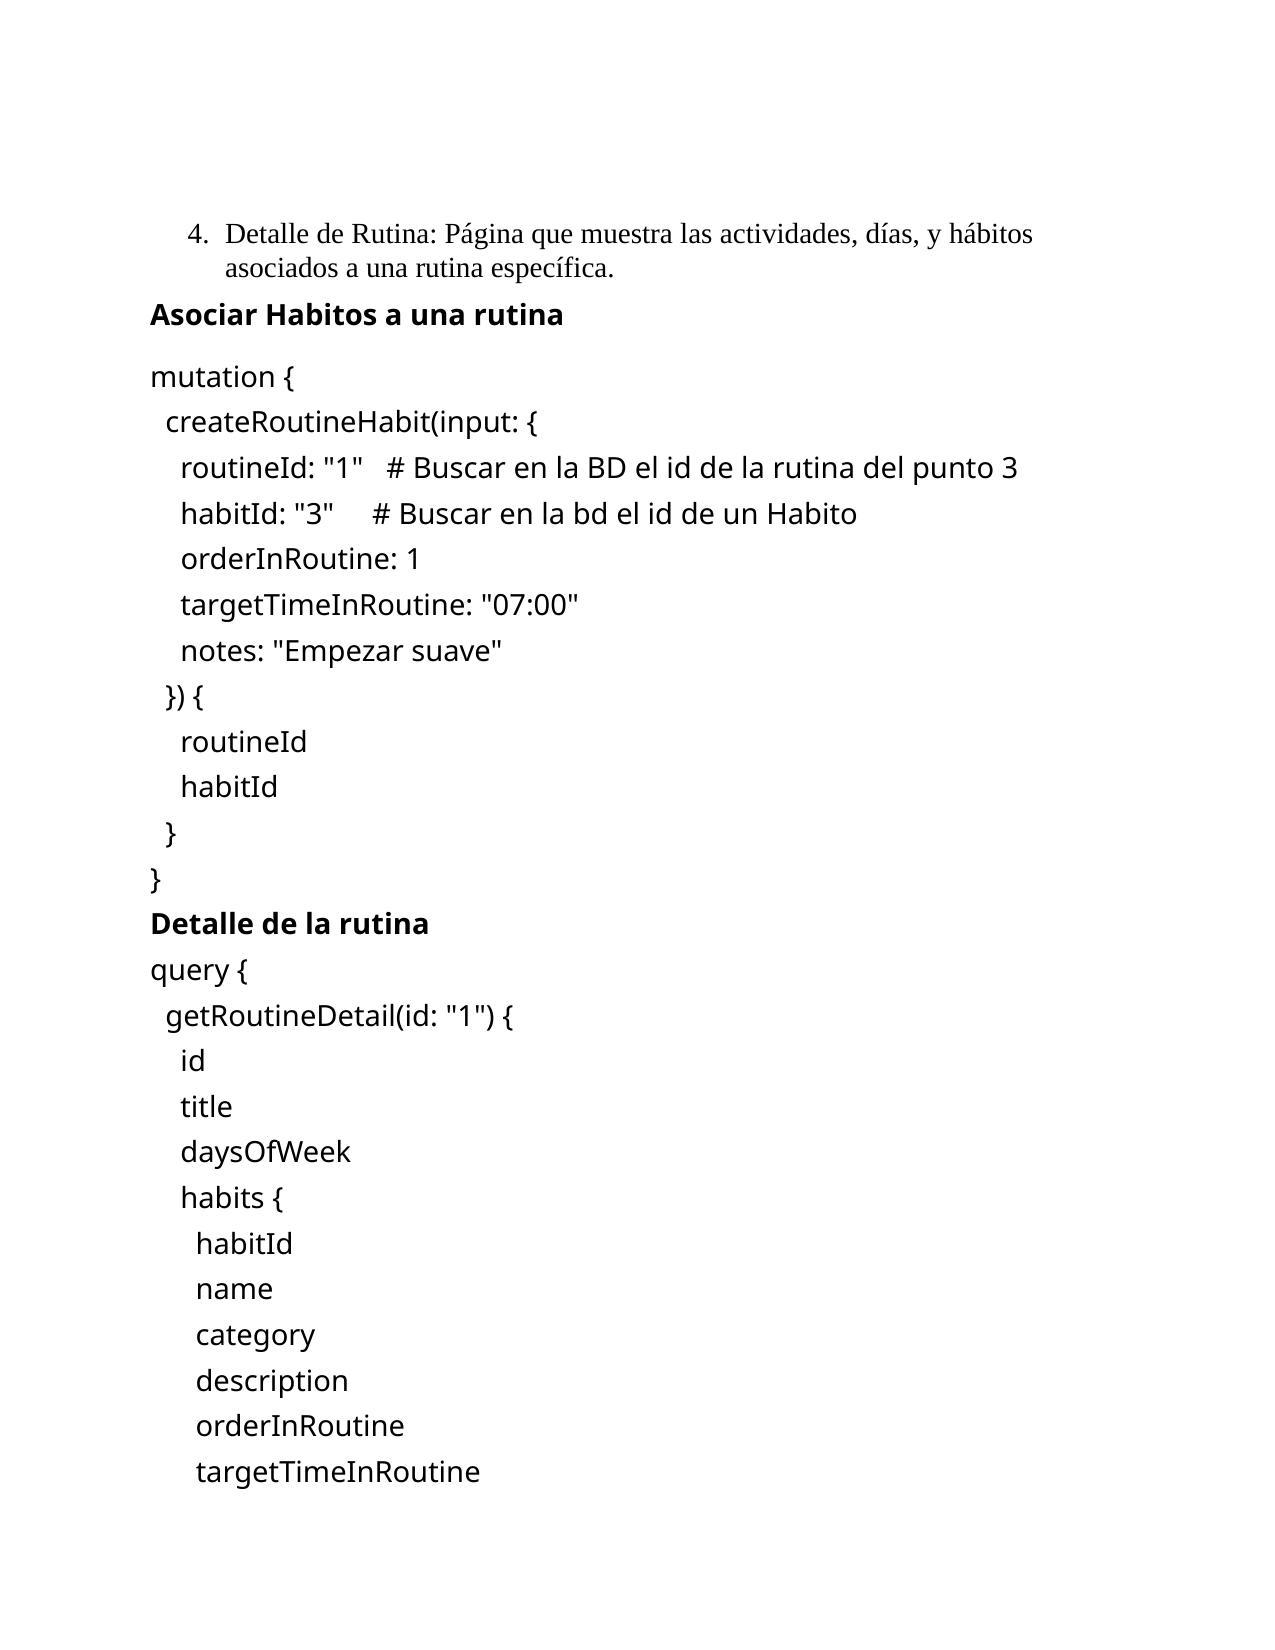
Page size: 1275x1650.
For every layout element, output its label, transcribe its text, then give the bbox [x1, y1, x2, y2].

text category [150, 1314, 1125, 1354]
text getRoutineDetail(id: "1") { [150, 995, 1125, 1034]
text habitId: "3" # Buscar en la bd el id de un Habito [150, 493, 1125, 533]
text orderInRoutine [150, 1405, 1125, 1445]
text targetTimeInRoutine [150, 1451, 1125, 1491]
text Detalle de la rutina [150, 903, 1125, 943]
text notes: "Empezar suave" [150, 630, 1125, 669]
text description [150, 1360, 1125, 1399]
text habits { [150, 1177, 1125, 1217]
list Detalle de Rutina: Página que muestra las actividades, días, y hábitos asociados a una rutina específica. [187, 216, 1125, 283]
text query { [150, 949, 1125, 989]
text routineId [150, 721, 1125, 761]
text } [150, 858, 1125, 898]
text habitId [150, 767, 1125, 806]
text habitId [150, 1223, 1125, 1263]
text }) { [150, 675, 1125, 715]
text mutation { [150, 356, 1125, 396]
text Asociar Habitos a una rutina [150, 294, 1125, 333]
text orderInRoutine: 1 [150, 538, 1125, 578]
text title [150, 1086, 1125, 1126]
text daysOfWeek [150, 1132, 1125, 1171]
text createRoutineHabit(input: { [150, 402, 1125, 441]
text targetTimeInRoutine: "07:00" [150, 584, 1125, 624]
text id [150, 1040, 1125, 1080]
text name [150, 1268, 1125, 1308]
text } [150, 812, 1125, 852]
text routineId: "1" # Buscar en la BD el id de la rutina del punto 3 [150, 447, 1125, 487]
